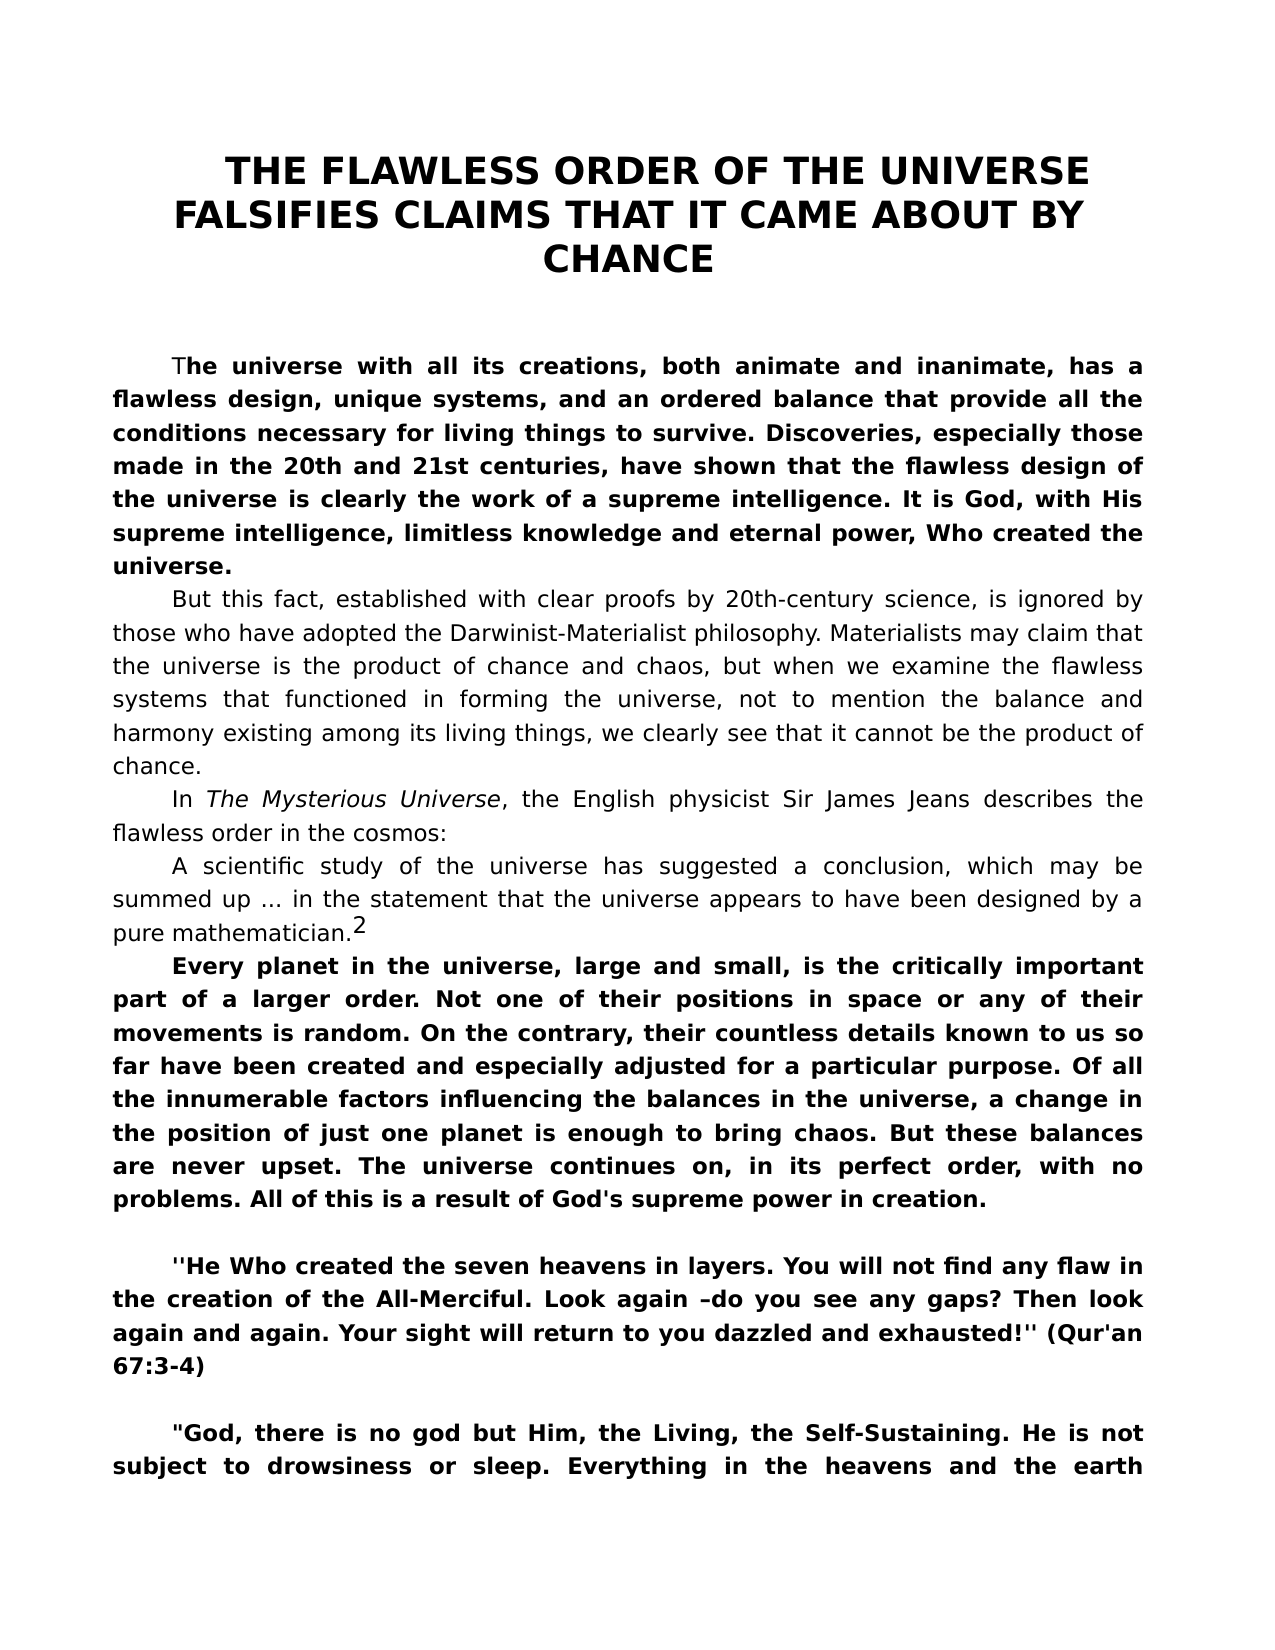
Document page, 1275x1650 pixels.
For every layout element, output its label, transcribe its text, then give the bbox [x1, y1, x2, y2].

text "God, there is no god but Him, the Living, the Self-Sustaining. He is not subject to drowsiness or sleep. Everything in the heavens and the earth [112, 1414, 1145, 1481]
text Every planet in the universe, large and small, is the critically important part of a larger order. Not one of their positions in space or any of their movements is random. On the contrary, their countless details known to us so far have been created and especially adjusted for a particular purpose. Of all the innumerable factors influencing the balances in the universe, a change in the position of just one planet is enough to bring chaos. But these balances are never upset. The universe continues on, in its perfect order, with no problems. All of this is a result of God's supreme power in creation. [112, 948, 1145, 1214]
text ''He Who created the seven heavens in layers. You will not find any flaw in the creation of the All-Merciful. Look again –do you see any gaps? Then look again and again. Your sight will return to you dazzled and exhausted!'' (Qur'an 67:3-4) [112, 1248, 1145, 1381]
text A scientific study of the universe has suggested a conclusion, which may be summed up ... in the statement that the universe appears to have been designed by a pure mathematician.2 [112, 848, 1145, 948]
text In The Mysterious Universe, the English physicist Sir James Jeans describes the flawless order in the cosmos: [112, 781, 1145, 848]
text THE FLAWLESS ORDER OF THE UNIVERSE FALSIFIES CLAIMS THAT IT CAME ABOUT BY CHANCE [112, 150, 1145, 281]
text The universe with all its creations, both animate and inanimate, has a flawless design, unique systems, and an ordered balance that provide all the conditions necessary for living things to survive. Discoveries, especially those made in the 20th and 21st centuries, have shown that the flawless design of the universe is clearly the work of a supreme intelligence. It is God, with His supreme intelligence, limitless knowledge and eternal power, Who created the universe. [112, 348, 1145, 581]
text But this fact, established with clear proofs by 20th-century science, is ignored by those who have adopted the Darwinist-Materialist philosophy. Materialists may claim that the universe is the product of chance and chaos, but when we examine the flawless systems that functioned in forming the universe, not to mention the balance and harmony existing among its living things, we clearly see that it cannot be the product of chance. [112, 581, 1145, 781]
